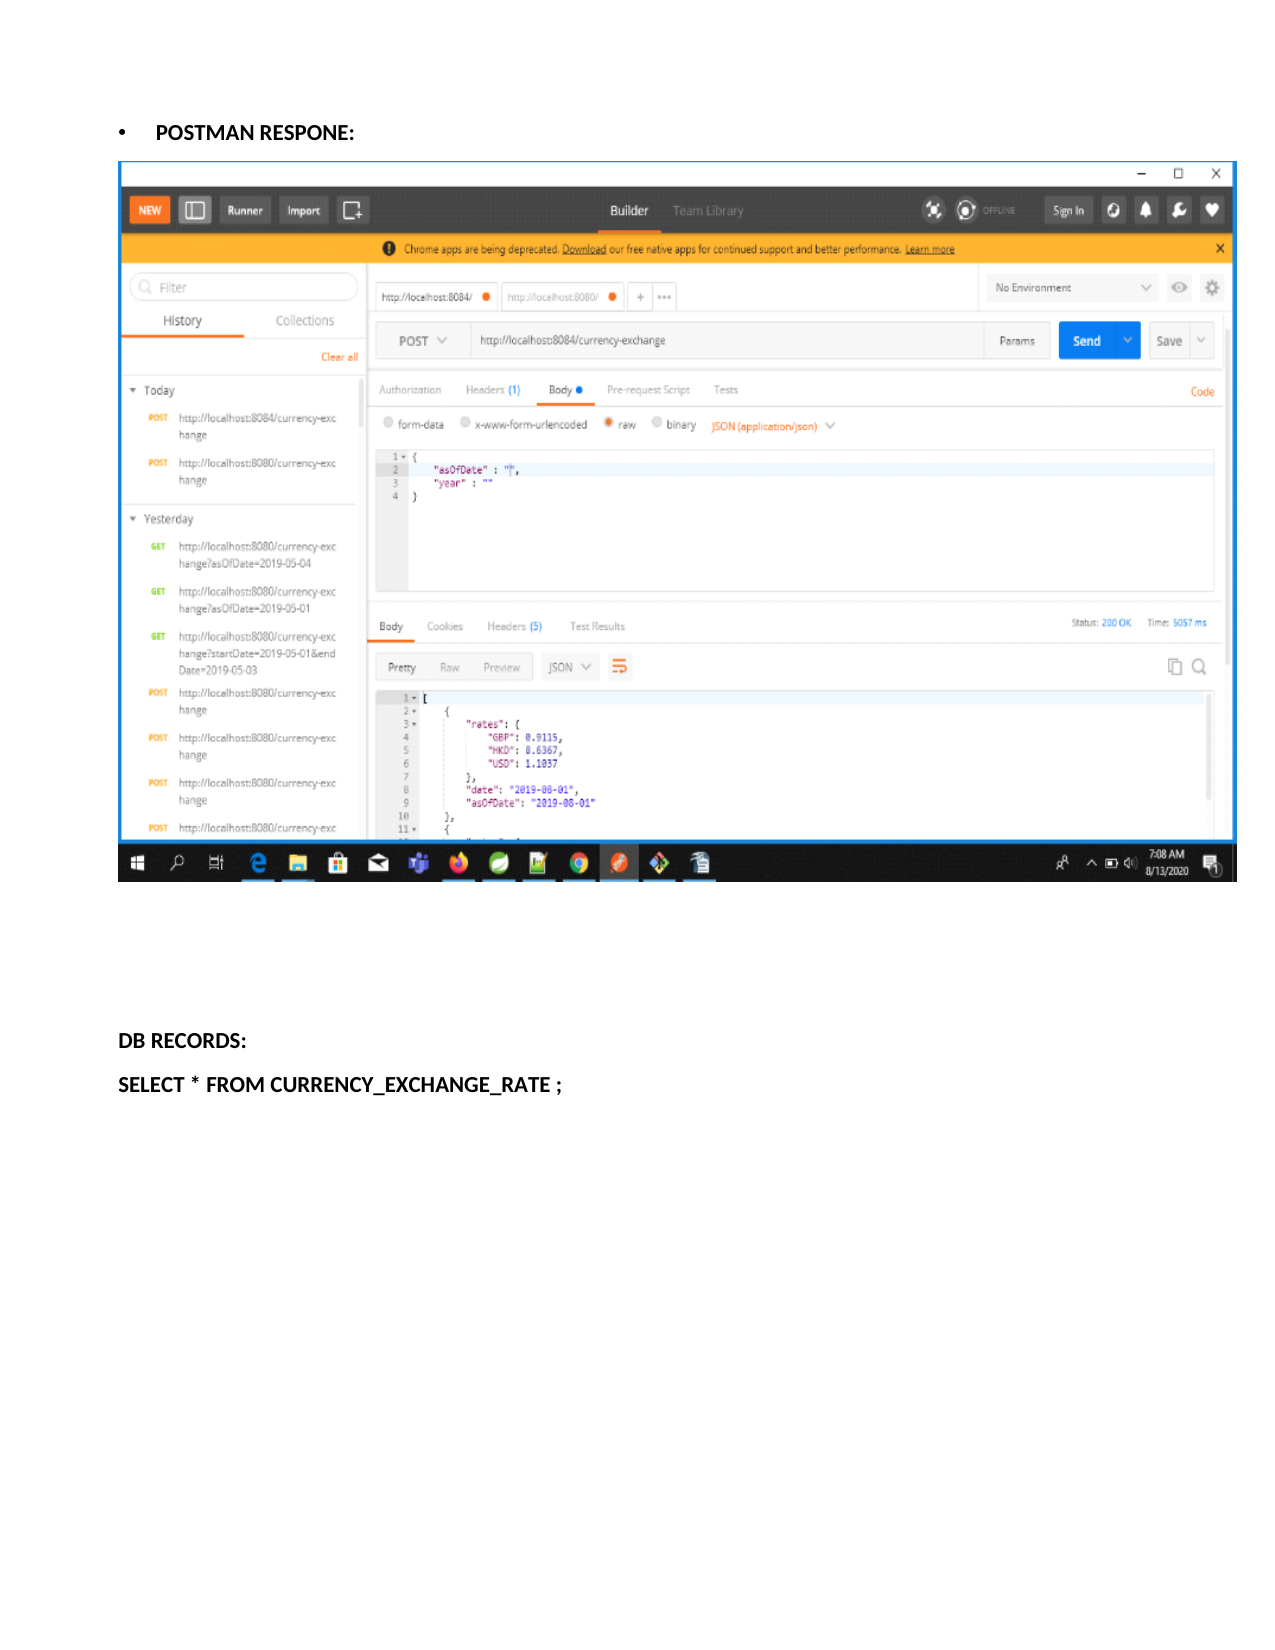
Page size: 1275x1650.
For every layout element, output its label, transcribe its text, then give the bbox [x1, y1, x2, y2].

list POSTMAN RESPONE: [81, 118, 1157, 146]
text DB RECORDS: [118, 1027, 1157, 1054]
text SELECT * FROM CURRENCY_EXCHANGE_RATE ; [118, 1070, 1157, 1098]
